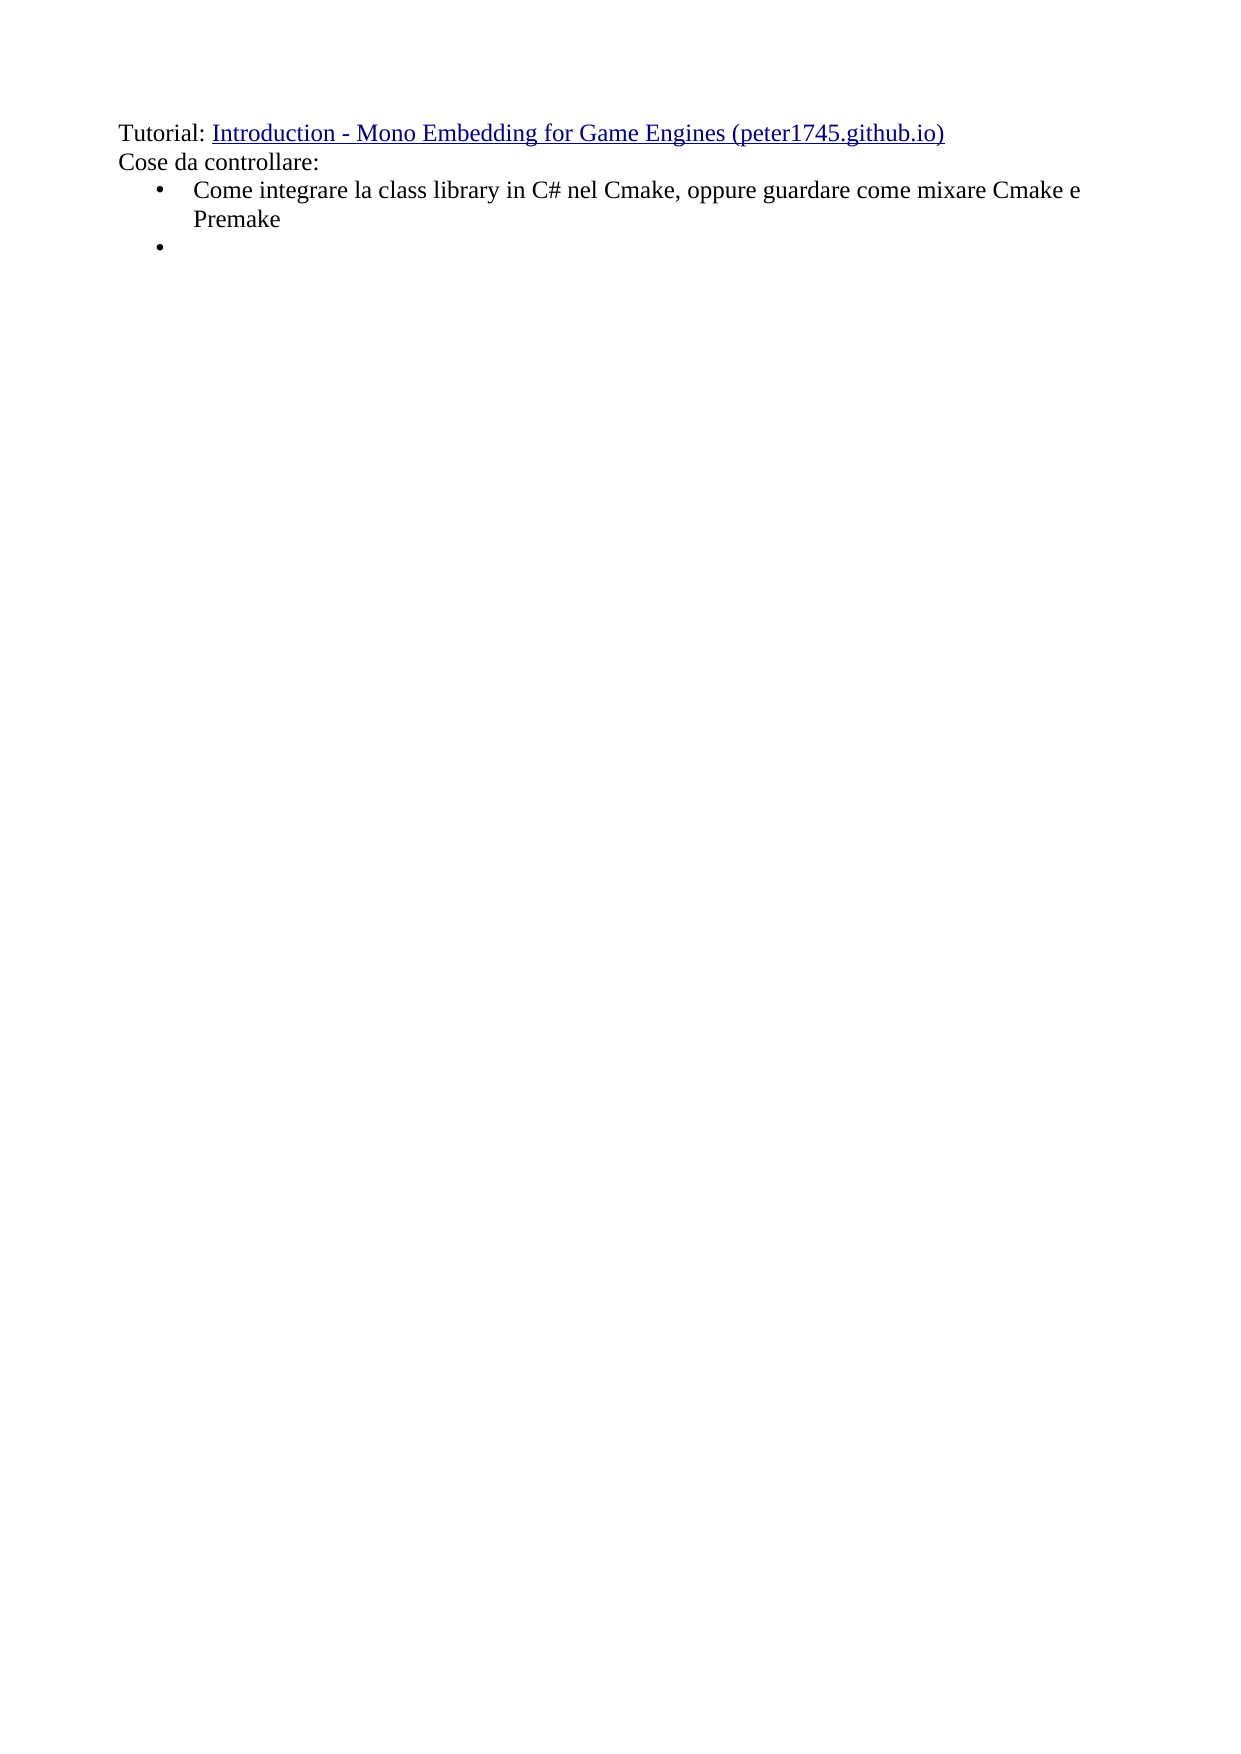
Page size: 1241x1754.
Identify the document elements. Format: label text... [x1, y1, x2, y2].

text Cose da controllare: [118, 147, 1122, 176]
text Tutorial: Introduction - Mono Embedding for Game Engines (peter1745.github.io) [118, 118, 1122, 147]
list Come integrare la class library in C# nel Cmake, oppure guardare come mixare Cmake e Premake [156, 176, 1122, 233]
